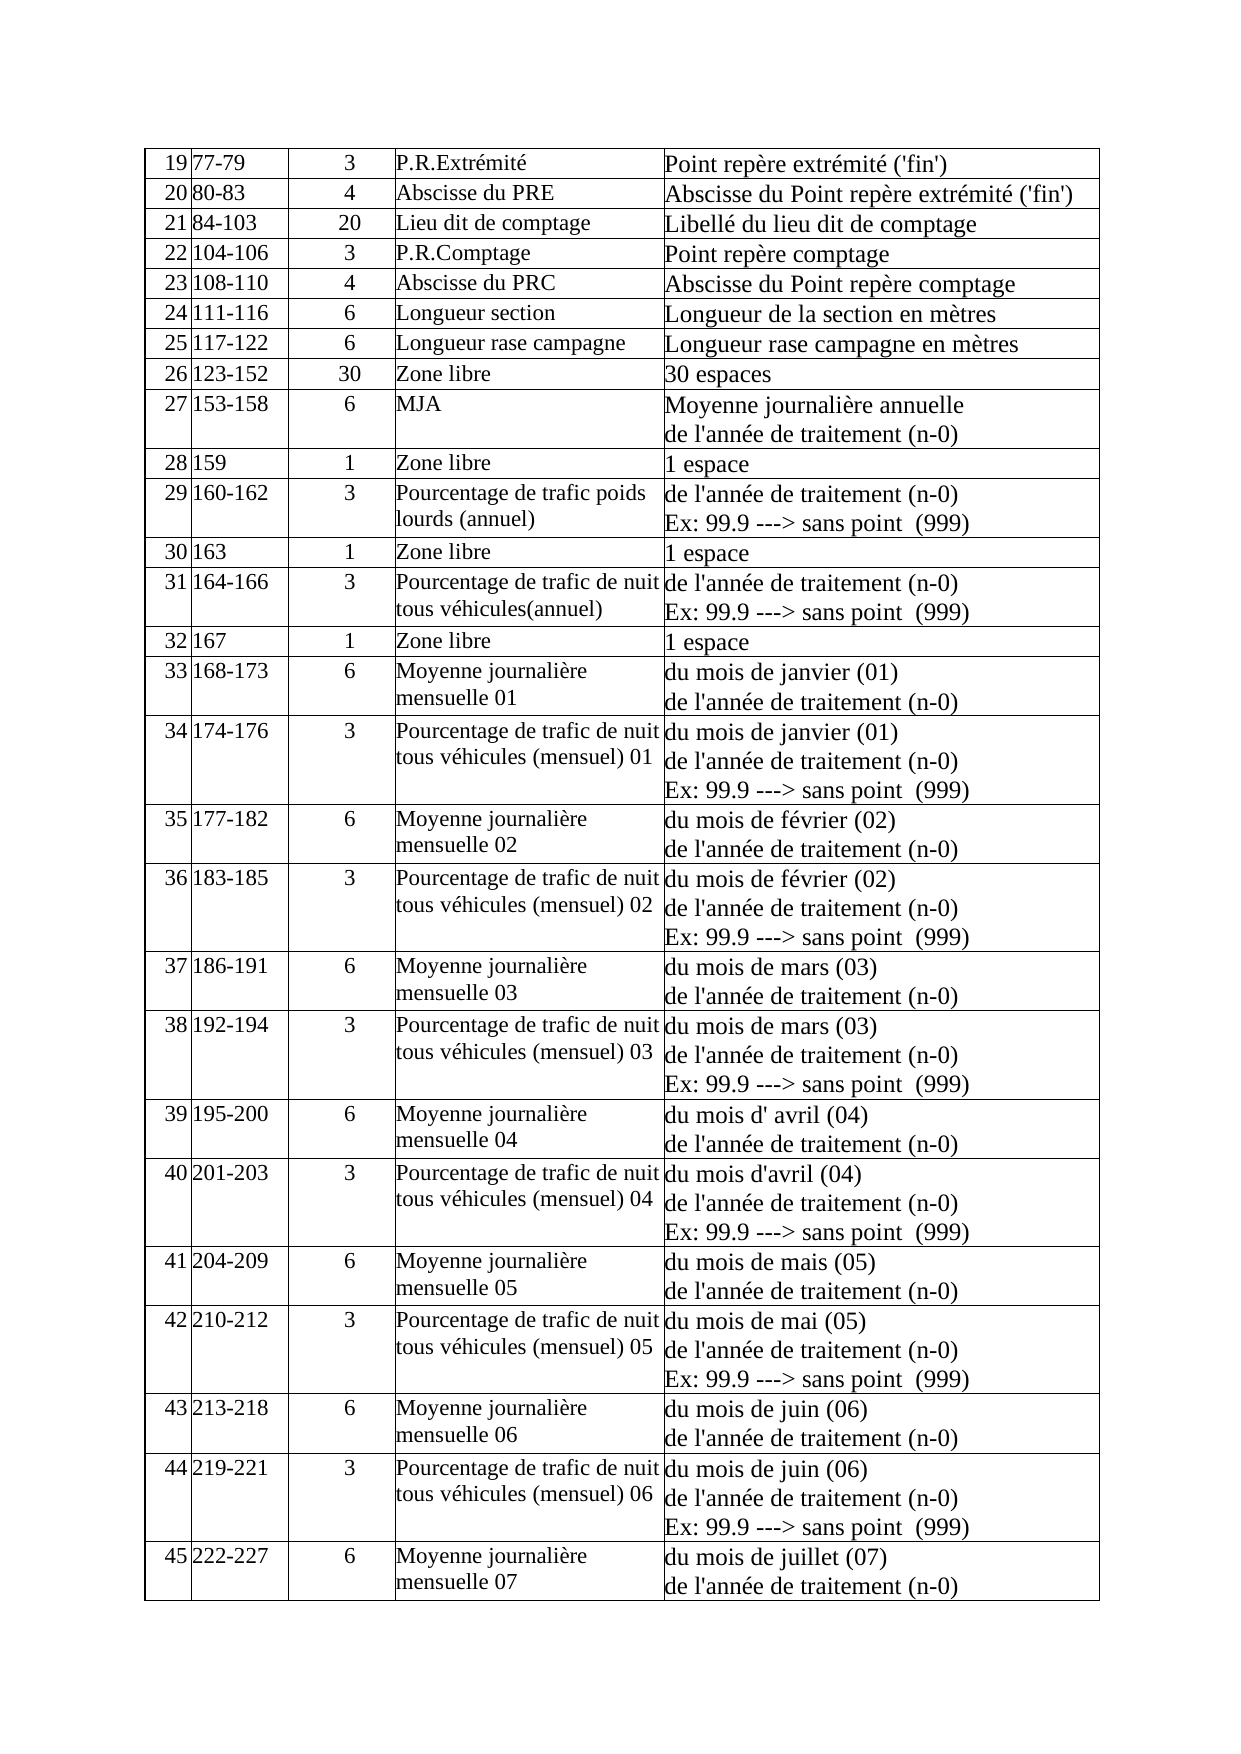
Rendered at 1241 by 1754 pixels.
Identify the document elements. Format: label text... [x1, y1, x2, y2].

table_cell Moyenne journalière mensuelle 07 [396, 1542, 664, 1600]
table_cell 204-209 [192, 1247, 288, 1305]
table_cell Pourcentage de trafic poids lourds (annuel) [396, 479, 664, 537]
table_cell 35 [146, 805, 191, 863]
table_cell 1 [289, 538, 395, 567]
table_cell 168-173 [192, 657, 288, 715]
table_cell Lieu dit de comptage [396, 209, 664, 238]
table_cell Pourcentage de trafic de nuit tous véhicules (mensuel) 04 [396, 1159, 664, 1246]
table_cell Pourcentage de trafic de nuit tous véhicules (mensuel) 01 [396, 716, 664, 804]
table_cell 1 espace [665, 627, 1099, 656]
table_cell Point repère extrémité ('fin') [665, 149, 1099, 178]
table_cell 33 [146, 657, 191, 715]
table_cell 41 [146, 1247, 191, 1305]
table_cell Pourcentage de trafic de nuit tous véhicules(annuel) [396, 568, 664, 626]
table_cell Moyenne journalière annuelle de l'année de traitement (n-0) [665, 390, 1099, 448]
table_cell 3 [289, 479, 395, 537]
table_cell 38 [146, 1011, 191, 1098]
table_cell du mois de juin (06) de l'année de traitement (n-0) Ex: 99.9 ---> sans point (999) [665, 1454, 1099, 1541]
table_cell du mois d'avril (04) de l'année de traitement (n-0) Ex: 99.9 ---> sans point (999) [665, 1159, 1099, 1246]
table_cell Zone libre [396, 449, 664, 478]
table_cell du mois de mars (03) de l'année de traitement (n-0) [665, 952, 1099, 1010]
table_cell Zone libre [396, 538, 664, 567]
table_cell Point repère comptage [665, 239, 1099, 268]
table_cell 111-116 [192, 299, 288, 328]
table_cell du mois de janvier (01) de l'année de traitement (n-0) Ex: 99.9 ---> sans point (999) [665, 716, 1099, 804]
table_cell Longueur section [396, 299, 664, 328]
table_cell du mois de janvier (01) de l'année de traitement (n-0) [665, 657, 1099, 715]
table_cell 6 [289, 657, 395, 715]
table_cell Pourcentage de trafic de nuit tous véhicules (mensuel) 02 [396, 864, 664, 951]
table_cell 30 [289, 359, 395, 388]
table_cell 24 [146, 299, 191, 328]
table_cell 3 [289, 1306, 395, 1393]
table_cell 6 [289, 1100, 395, 1158]
table_cell 219-221 [192, 1454, 288, 1541]
table_cell Moyenne journalière mensuelle 06 [396, 1394, 664, 1452]
table_cell Zone libre [396, 359, 664, 388]
table_cell Abscisse du PRC [396, 269, 664, 298]
table_cell 6 [289, 299, 395, 328]
table_cell 167 [192, 627, 288, 656]
table_cell 42 [146, 1306, 191, 1393]
table_cell 36 [146, 864, 191, 951]
table_cell 3 [289, 149, 395, 178]
table_cell 123-152 [192, 359, 288, 388]
table_cell 3 [289, 864, 395, 951]
table_cell 25 [146, 329, 191, 358]
table_cell 3 [289, 239, 395, 268]
table_cell 104-106 [192, 239, 288, 268]
table_cell Moyenne journalière mensuelle 02 [396, 805, 664, 863]
table_cell 186-191 [192, 952, 288, 1010]
table_cell Abscisse du Point repère comptage [665, 269, 1099, 298]
table_cell 222-227 [192, 1542, 288, 1600]
table_cell du mois de février (02) de l'année de traitement (n-0) [665, 805, 1099, 863]
table_cell 183-185 [192, 864, 288, 951]
table_cell Libellé du lieu dit de comptage [665, 209, 1099, 238]
table_cell Moyenne journalière mensuelle 05 [396, 1247, 664, 1305]
table_cell 117-122 [192, 329, 288, 358]
table_cell 40 [146, 1159, 191, 1246]
table_cell du mois de février (02) de l'année de traitement (n-0) Ex: 99.9 ---> sans point (999) [665, 864, 1099, 951]
table_cell 163 [192, 538, 288, 567]
table_cell 213-218 [192, 1394, 288, 1452]
table_cell 23 [146, 269, 191, 298]
table_cell du mois de mars (03) de l'année de traitement (n-0) Ex: 99.9 ---> sans point (999) [665, 1011, 1099, 1098]
table_cell 84-103 [192, 209, 288, 238]
table_cell 22 [146, 239, 191, 268]
table_cell 6 [289, 1247, 395, 1305]
table_cell 159 [192, 449, 288, 478]
table_cell 160-162 [192, 479, 288, 537]
table_cell 30 [146, 538, 191, 567]
table_cell 1 espace [665, 538, 1099, 567]
table_cell 19 [146, 149, 191, 178]
table_cell MJA [396, 390, 664, 448]
table_cell 6 [289, 329, 395, 358]
table_cell du mois d' avril (04) de l'année de traitement (n-0) [665, 1100, 1099, 1158]
table_cell Abscisse du Point repère extrémité ('fin') [665, 179, 1099, 208]
table_cell Pourcentage de trafic de nuit tous véhicules (mensuel) 03 [396, 1011, 664, 1098]
table_cell 29 [146, 479, 191, 537]
table_cell 21 [146, 209, 191, 238]
table_cell 77-79 [192, 149, 288, 178]
table_cell Moyenne journalière mensuelle 03 [396, 952, 664, 1010]
table_cell du mois de mai (05) de l'année de traitement (n-0) Ex: 99.9 ---> sans point (999) [665, 1306, 1099, 1393]
table_cell Moyenne journalière mensuelle 01 [396, 657, 664, 715]
table_cell 32 [146, 627, 191, 656]
table_cell 3 [289, 716, 395, 804]
table_cell Abscisse du PRE [396, 179, 664, 208]
table_cell 3 [289, 1159, 395, 1246]
table_cell 3 [289, 1454, 395, 1541]
table_cell Pourcentage de trafic de nuit tous véhicules (mensuel) 05 [396, 1306, 664, 1393]
table_cell 20 [289, 209, 395, 238]
table_cell 27 [146, 390, 191, 448]
table_cell de l'année de traitement (n-0) Ex: 99.9 ---> sans point (999) [665, 568, 1099, 626]
table_cell 4 [289, 269, 395, 298]
table_cell 6 [289, 390, 395, 448]
table_cell 37 [146, 952, 191, 1010]
table_cell Longueur de la section en mètres [665, 299, 1099, 328]
table_cell 31 [146, 568, 191, 626]
table_cell 80-83 [192, 179, 288, 208]
table_cell 20 [146, 179, 191, 208]
table_cell 30 espaces [665, 359, 1099, 388]
table_cell Zone libre [396, 627, 664, 656]
table_cell 1 espace [665, 449, 1099, 478]
table_cell de l'année de traitement (n-0) Ex: 99.9 ---> sans point (999) [665, 479, 1099, 537]
table_cell Longueur rase campagne en mètres [665, 329, 1099, 358]
table_cell 108-110 [192, 269, 288, 298]
table_cell 195-200 [192, 1100, 288, 1158]
table_cell 34 [146, 716, 191, 804]
table_cell 164-166 [192, 568, 288, 626]
table_cell P.R.Extrémité [396, 149, 664, 178]
table_cell 26 [146, 359, 191, 388]
table_cell 177-182 [192, 805, 288, 863]
table_cell 174-176 [192, 716, 288, 804]
table_cell P.R.Comptage [396, 239, 664, 268]
table_cell 6 [289, 952, 395, 1010]
table_cell 44 [146, 1454, 191, 1541]
table_cell 210-212 [192, 1306, 288, 1393]
table_cell 3 [289, 1011, 395, 1098]
table_cell 6 [289, 1394, 395, 1452]
table_cell 1 [289, 449, 395, 478]
table_cell 43 [146, 1394, 191, 1452]
table_cell 6 [289, 1542, 395, 1600]
table_cell 28 [146, 449, 191, 478]
table_cell 6 [289, 805, 395, 863]
table_cell 4 [289, 179, 395, 208]
table_cell Pourcentage de trafic de nuit tous véhicules (mensuel) 06 [396, 1454, 664, 1541]
table_cell Moyenne journalière mensuelle 04 [396, 1100, 664, 1158]
table_cell 153-158 [192, 390, 288, 448]
table_cell du mois de mais (05) de l'année de traitement (n-0) [665, 1247, 1099, 1305]
table_cell 201-203 [192, 1159, 288, 1246]
table_cell 1 [289, 627, 395, 656]
table_cell Longueur rase campagne [396, 329, 664, 358]
table_cell du mois de juillet (07) de l'année de traitement (n-0) [665, 1542, 1099, 1600]
table_cell 192-194 [192, 1011, 288, 1098]
table_cell 39 [146, 1100, 191, 1158]
table_cell du mois de juin (06) de l'année de traitement (n-0) [665, 1394, 1099, 1452]
table_cell 45 [146, 1542, 191, 1600]
table_cell 3 [289, 568, 395, 626]
